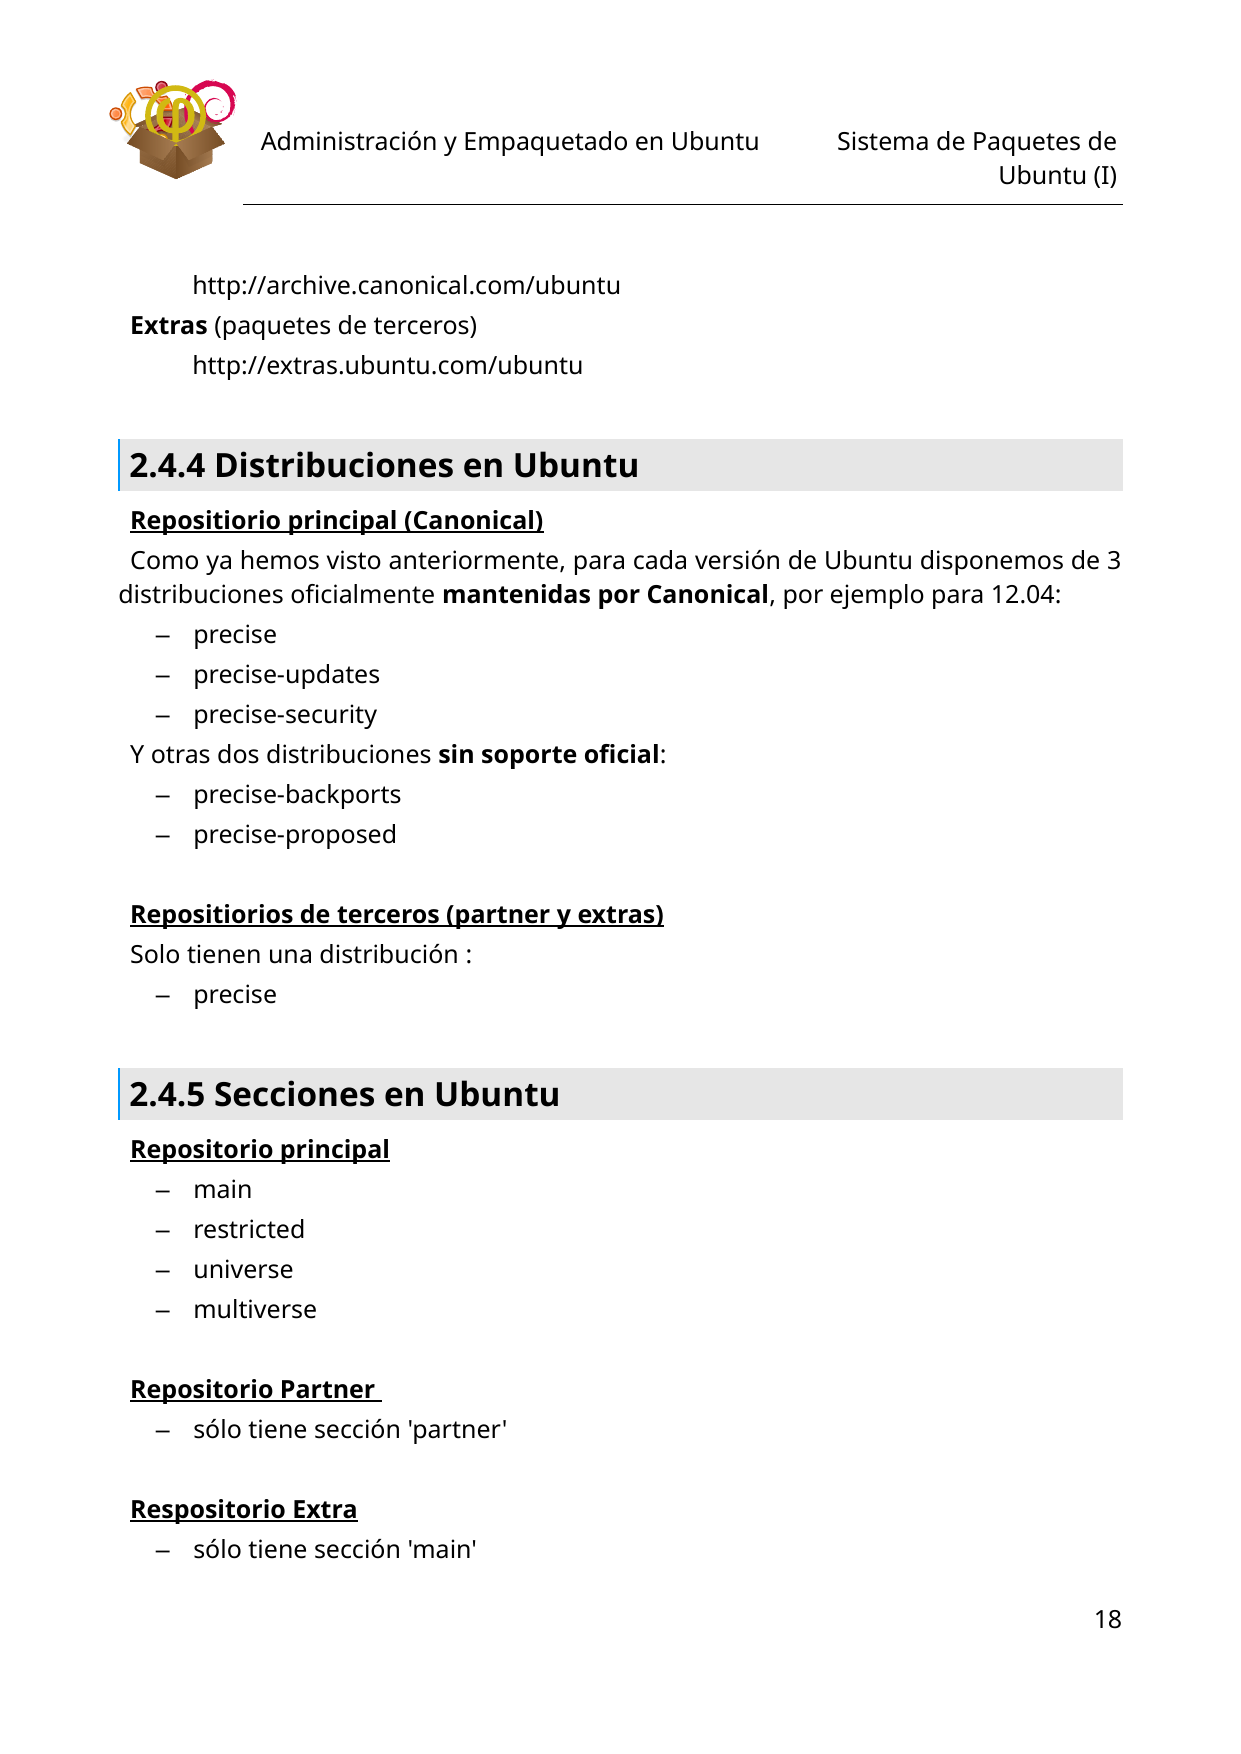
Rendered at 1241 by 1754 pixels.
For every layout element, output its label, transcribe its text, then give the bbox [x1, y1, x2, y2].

list precise-updates [156, 656, 1122, 690]
list precise [156, 976, 1122, 1010]
text Repositiorio principal (Canonical) [118, 502, 1122, 536]
text Repositorio principal [118, 1131, 1122, 1165]
list sólo tiene sección 'main' [156, 1531, 1122, 1565]
subtitle 2.4.5 Secciones en Ubuntu [120, 1069, 1122, 1119]
text Extras (paquetes de terceros) [118, 307, 1122, 341]
list precise [156, 616, 1122, 650]
list precise-security [156, 696, 1122, 730]
list sólo tiene sección 'partner' [156, 1411, 1122, 1445]
list precise-proposed [156, 816, 1122, 850]
list precise-backports [156, 776, 1122, 810]
text Y otras dos distribuciones sin soporte oficial: [118, 736, 1122, 770]
text Repositiorios de terceros (partner y extras) [118, 896, 1122, 930]
list main [156, 1171, 1122, 1205]
subtitle 2.4.4 Distribuciones en Ubuntu [120, 440, 1122, 490]
text http://archive.canonical.com/ubuntu [118, 267, 1122, 301]
list multiverse [156, 1291, 1122, 1325]
text Solo tienen una distribución : [118, 936, 1122, 970]
list universe [156, 1251, 1122, 1285]
text Respositorio Extra [118, 1491, 1122, 1525]
text http://extras.ubuntu.com/ubuntu [118, 347, 1122, 381]
text Repositorio Partner [118, 1371, 1122, 1405]
text Como ya hemos visto anteriormente, para cada versión de Ubuntu disponemos de 3 distribuciones oficialmente mantenidas por Canonical, por ejemplo para 12.04: [118, 542, 1122, 610]
list restricted [156, 1211, 1122, 1245]
